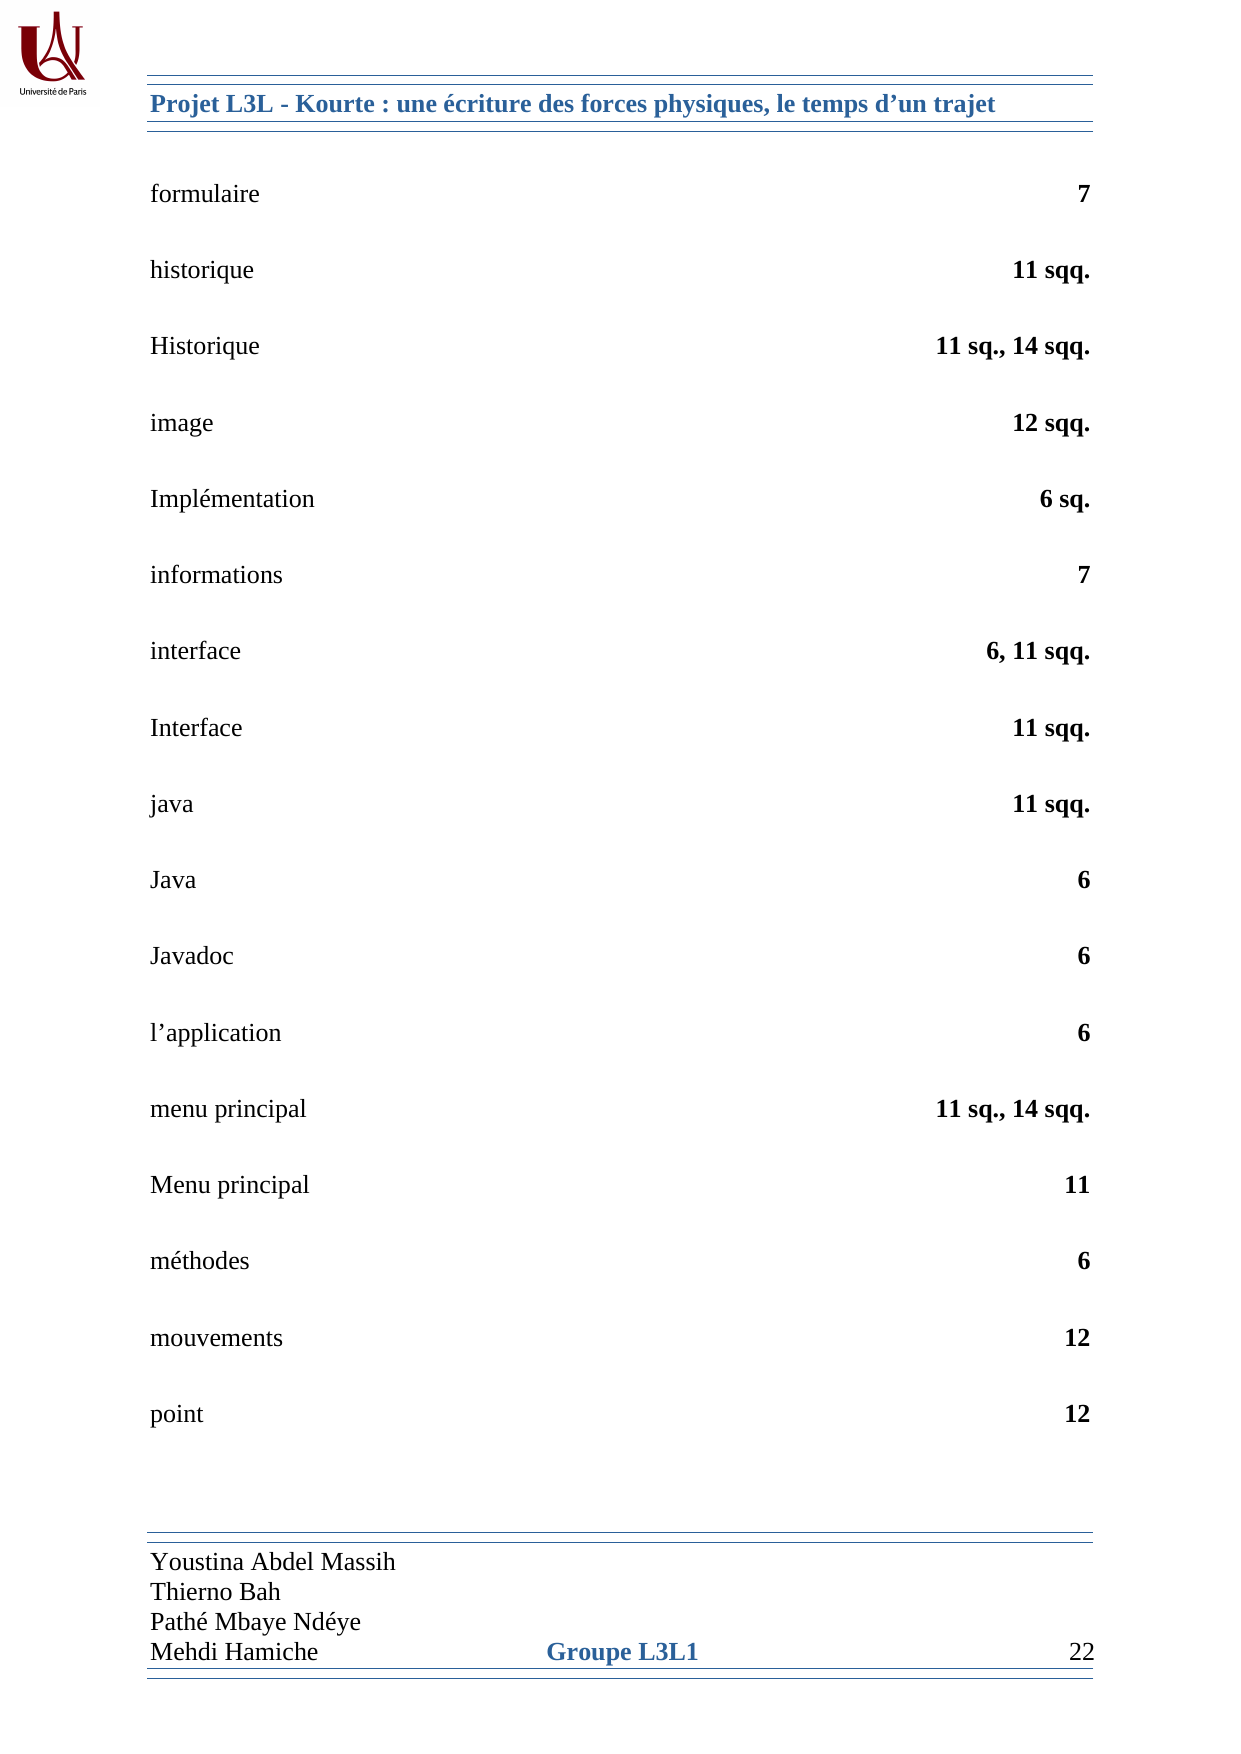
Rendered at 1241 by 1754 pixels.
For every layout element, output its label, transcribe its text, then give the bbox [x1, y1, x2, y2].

text historique 11 sqq. [150, 254, 1090, 284]
text Javadoc 6 [150, 940, 1090, 970]
text Menu principal 11 [150, 1169, 1090, 1199]
text Java 6 [150, 864, 1090, 894]
text point 12 [150, 1398, 1090, 1428]
text menu principal 11 sq., 14 sqq. [150, 1093, 1090, 1123]
text interface 6, 11 sqq. [150, 635, 1090, 665]
text l’application 6 [150, 1017, 1090, 1047]
picture [0, 0, 101, 107]
text informations 7 [150, 559, 1090, 589]
text formulaire 7 [150, 178, 1090, 208]
text méthodes 6 [150, 1245, 1090, 1275]
text Implémentation 6 sq. [150, 483, 1090, 513]
text Interface 11 sqq. [150, 712, 1090, 742]
text java 11 sqq. [150, 788, 1090, 818]
text image 12 sqq. [150, 407, 1090, 437]
text mouvements 12 [150, 1322, 1090, 1352]
text Historique 11 sq., 14 sqq. [150, 330, 1090, 360]
